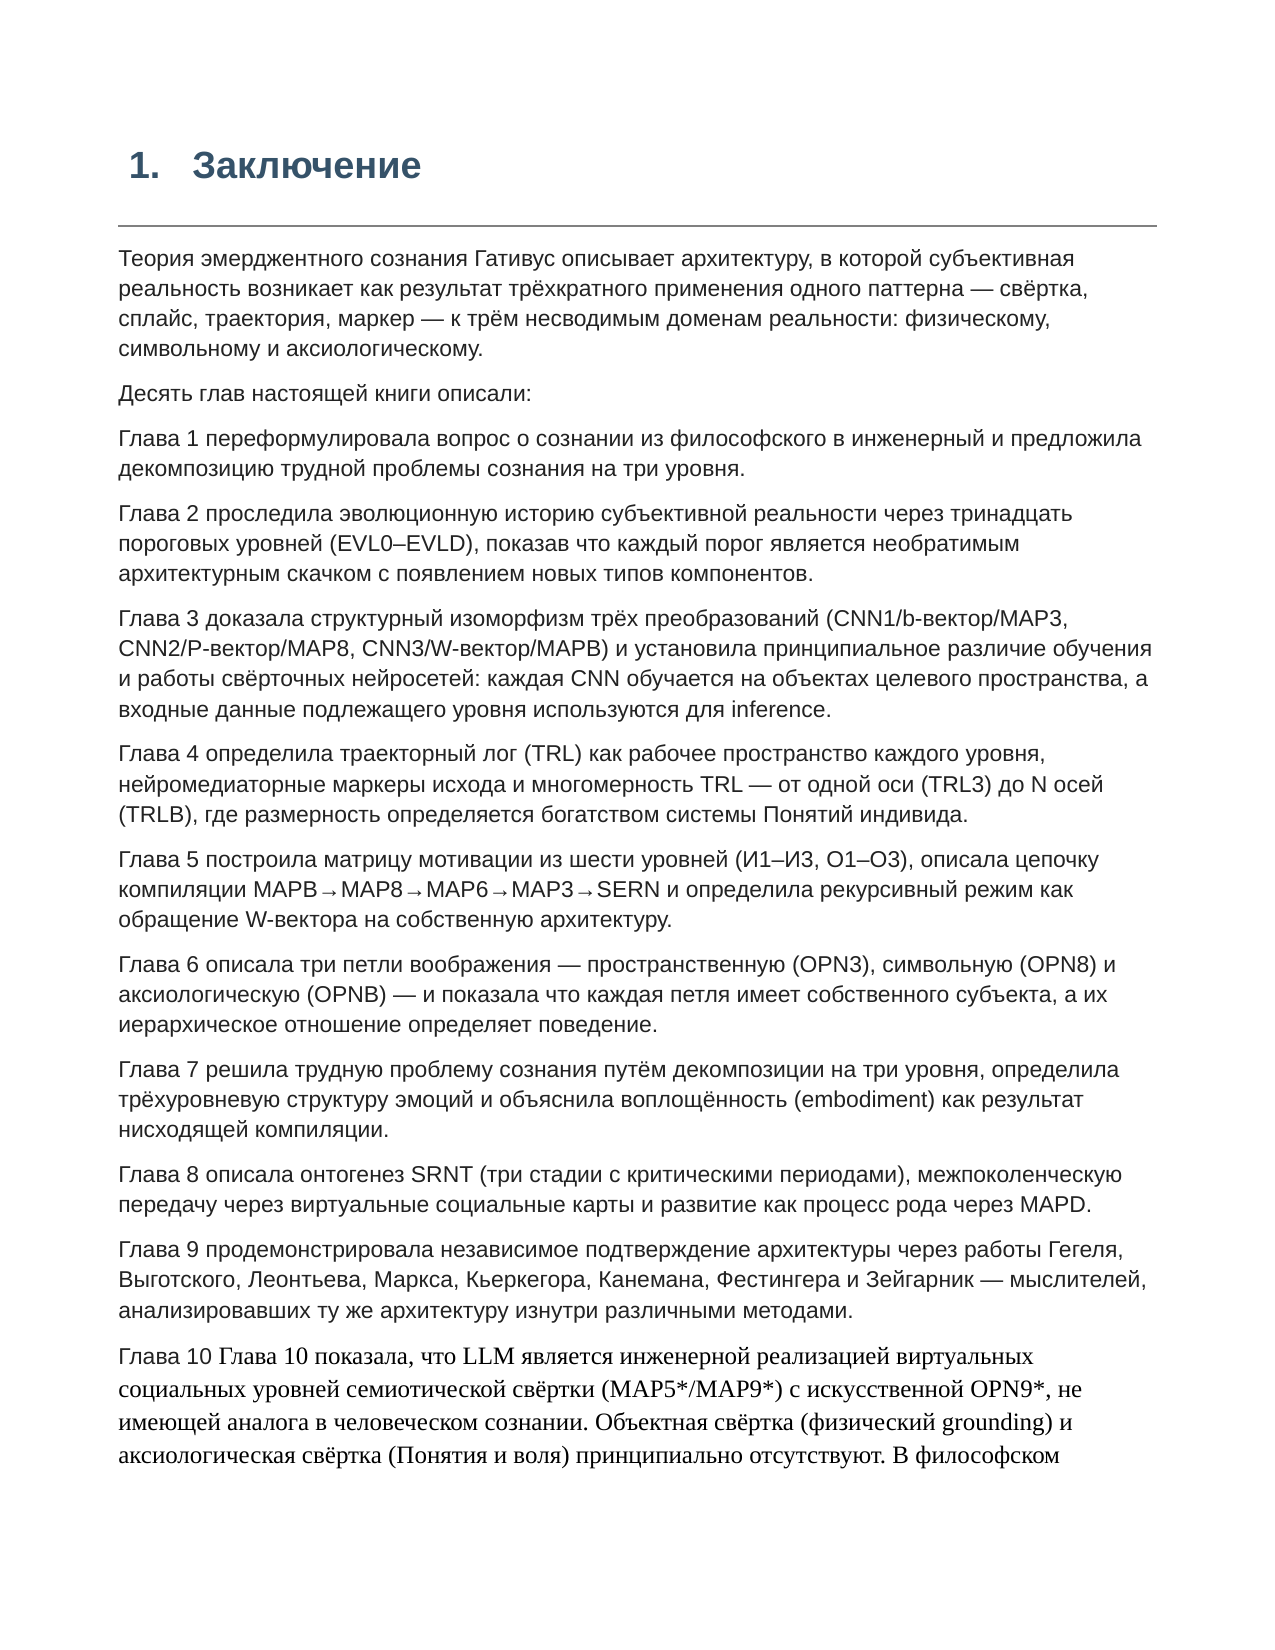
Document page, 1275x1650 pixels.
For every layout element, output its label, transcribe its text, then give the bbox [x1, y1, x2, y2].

text Глава 3 доказала структурный изоморфизм трёх преобразований (CNN1/b-вектор/MAP3, CNN2/P-вектор/MAP8, CNN3/W-вектор/MAPB) и установила принципиальное различие обучения и работы свёрточных нейросетей: каждая CNN обучается на объектах целевого пространства, а входные данные подлежащего уровня используются для inference. [118, 605, 1157, 722]
text Глава 8 описала онтогенез SRNT (три стадии с критическими периодами), межпоколенческую передачу через виртуальные социальные карты и развитие как процесс рода через MAPD. [118, 1161, 1157, 1218]
text Глава 10 Глава 10 показала, что LLM является инженерной реализацией виртуальных социальных уровней семиотической свёртки (MAP5*/MAP9*) с искусственной OPN9*, не имеющей аналога в человеческом сознании. Объектная свёртка (физический grounding) и аксиологическая свёртка (Понятия и воля) принципиально отсутствуют. В философском [118, 1341, 1157, 1469]
text Десять глав настоящей книги описали: [118, 380, 1157, 406]
text Глава 4 определила траекторный лог (TRL) как рабочее пространство каждого уровня, нейромедиаторные маркеры исхода и многомерность TRL — от одной оси (TRL3) до N осей (TRLB), где размерность определяется богатством системы Понятий индивида. [118, 740, 1157, 827]
text Глава 6 описала три петли воображения — пространственную (OPN3), символьную (OPN8) и аксиологическую (OPNB) — и показала что каждая петля имеет собственного субъекта, а их иерархическое отношение определяет поведение. [118, 951, 1157, 1037]
text Глава 9 продемонстрировала независимое подтверждение архитектуры через работы Гегеля, Выготского, Леонтьева, Маркса, Кьеркегора, Канемана, Фестингера и Зейгарник — мыслителей, анализировавших ту же архитектуру изнутри различными методами. [118, 1236, 1157, 1323]
subtitle Заключение [118, 143, 1157, 187]
text Глава 1 переформулировала вопрос о сознании из философского в инженерный и предложила декомпозицию трудной проблемы сознания на три уровня. [118, 425, 1157, 481]
text Глава 2 проследила эволюционную историю субъективной реальности через тринадцать пороговых уровней (EVL0–EVLD), показав что каждый порог является необратимым архитектурным скачком с появлением новых типов компонентов. [118, 500, 1157, 586]
text Теория эмерджентного сознания Гативус описывает архитектуру, в которой субъективная реальность возникает как результат трёхкратного применения одного паттерна — свёртка, сплайс, траектория, маркер — к трём несводимым доменам реальности: физическому, символьному и аксиологическому. [118, 244, 1157, 361]
text Глава 7 решила трудную проблему сознания путём декомпозиции на три уровня, определила трёхуровневую структуру эмоций и объяснила воплощённость (embodiment) как результат нисходящей компиляции. [118, 1056, 1157, 1143]
text Глава 5 построила матрицу мотивации из шести уровней (И1–И3, О1–О3), описала цепочку компиляции MAPB→MAP8→MAP6→MAP3→SERN и определила рекурсивный режим как обращение W-вектора на собственную архитектуру. [118, 846, 1157, 932]
